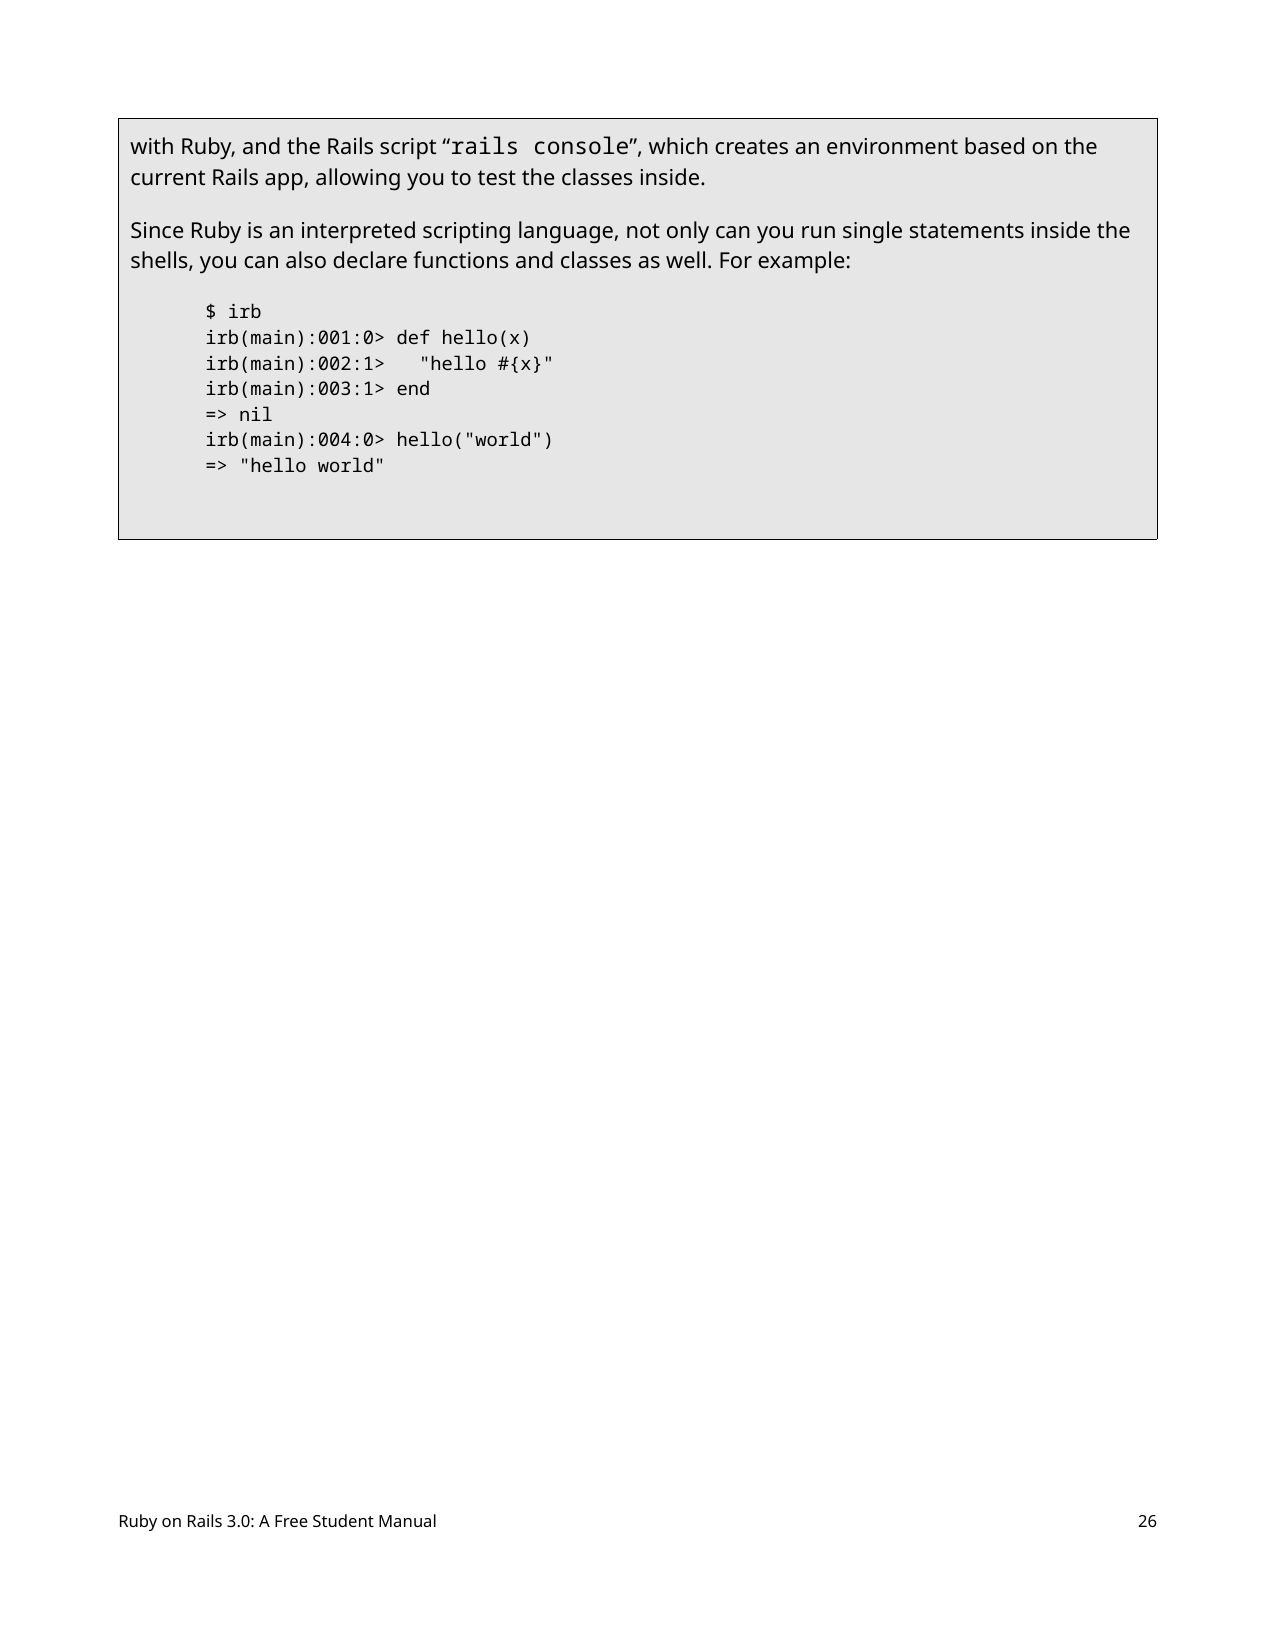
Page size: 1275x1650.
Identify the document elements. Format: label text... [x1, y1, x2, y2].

table_header with Ruby, and the Rails script “rails console”, which creates an environment based on the current Rails app, allowing you to test the classes inside. Since Ruby is an interpreted scripting language, not only can you run single statements inside the shells, you can also declare functions and classes as well. For example: $ irb irb(main):001:0> def hello(x) irb(main):002:1> "hello #{x}" irb(main):003:1> end => nil irb(main):004:0> hello("world") => "hello world" [119, 119, 1157, 539]
